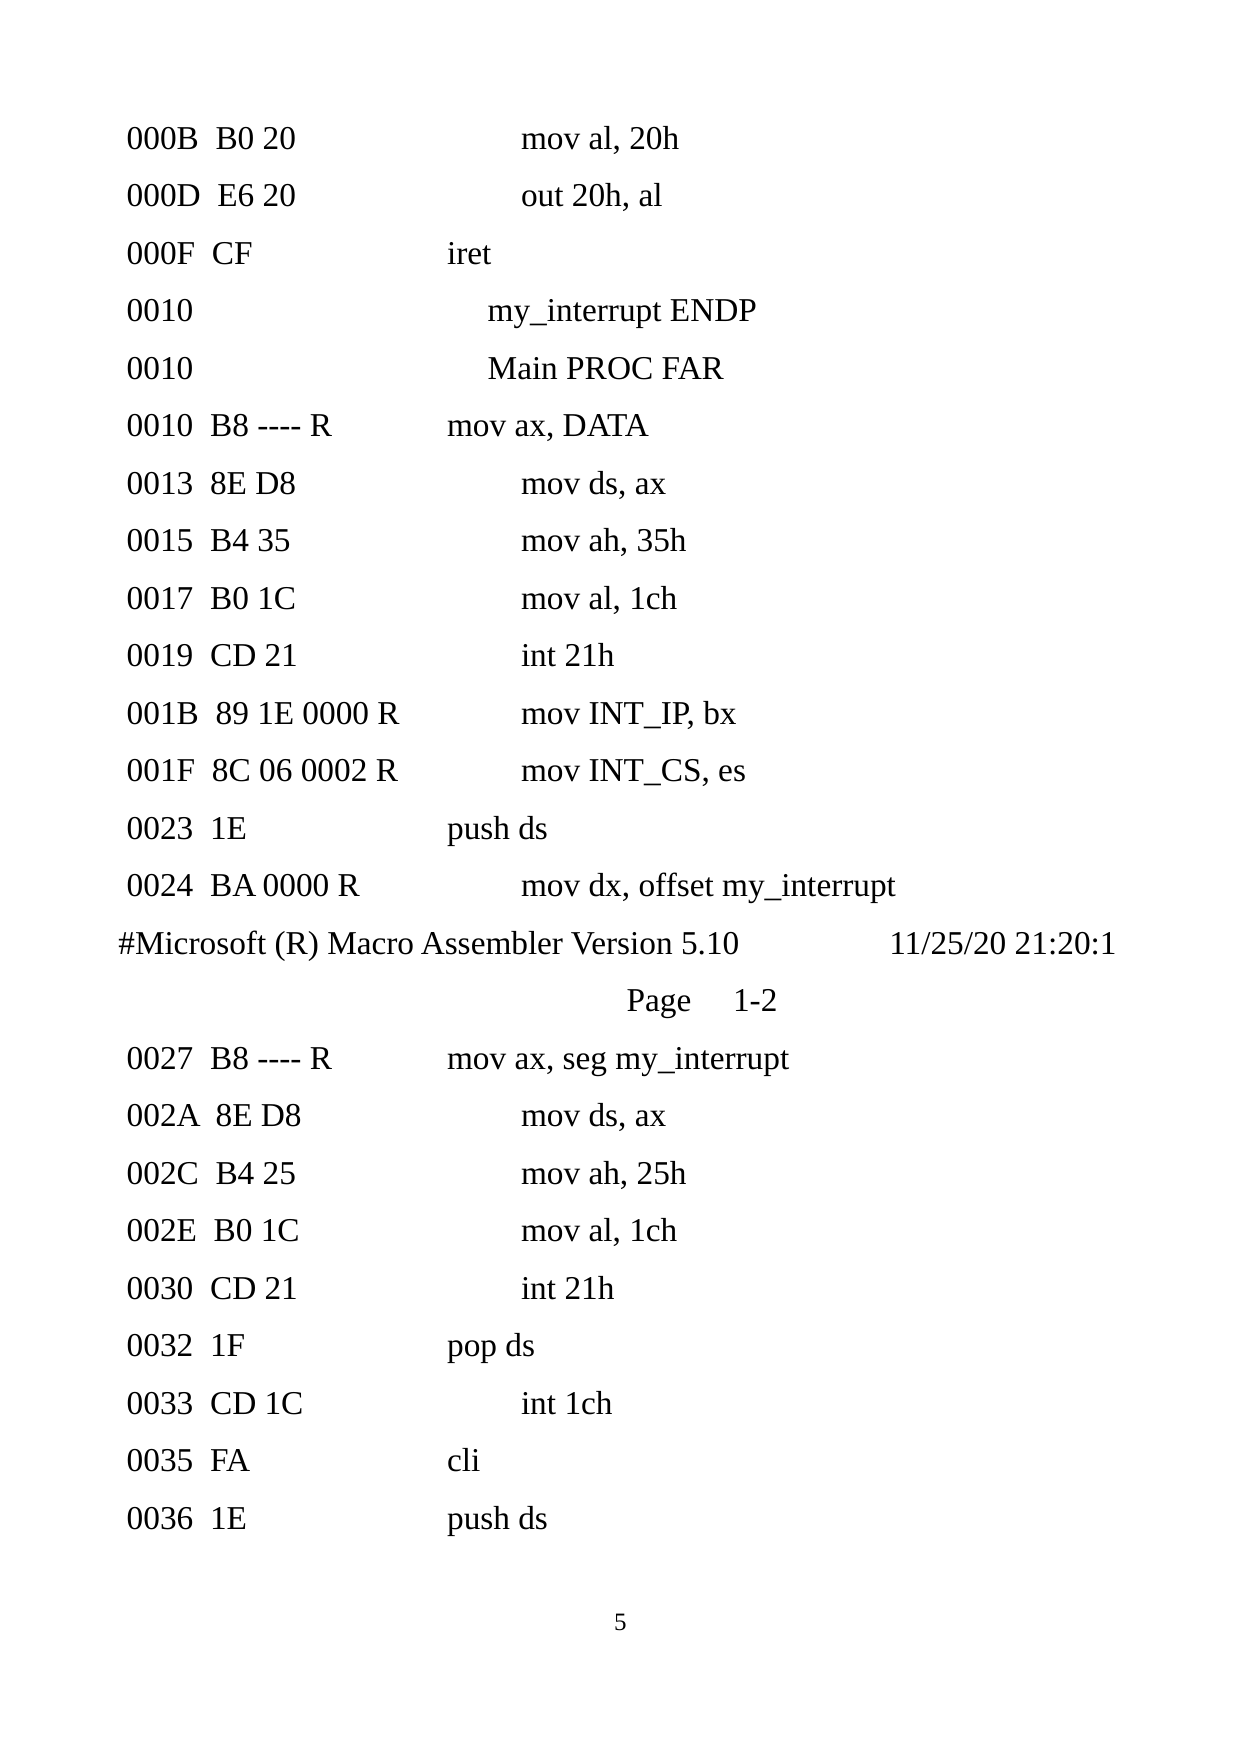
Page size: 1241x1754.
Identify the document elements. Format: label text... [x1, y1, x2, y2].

text 0030 CD 21 int 21h [118, 1268, 1122, 1306]
text 002A 8E D8 mov ds, ax [118, 1096, 1122, 1134]
text 0010 my_interrupt ENDP [118, 291, 1122, 329]
text 0010 Main PROC FAR [118, 348, 1122, 386]
text 0013 8E D8 mov ds, ax [118, 463, 1122, 501]
text 001B 89 1E 0000 R mov INT_IP, bx [118, 693, 1122, 731]
text 000B B0 20 mov al, 20h [118, 118, 1122, 156]
text 0027 B8 ---- R mov ax, seg my_interrupt [118, 1038, 1122, 1076]
text 0035 FA cli [118, 1441, 1122, 1479]
text 0032 1F pop ds [118, 1326, 1122, 1364]
text 000F CF iret [118, 233, 1122, 271]
text 0019 CD 21 int 21h [118, 636, 1122, 674]
text 0024 BA 0000 R mov dx, offset my_interrupt [118, 866, 1122, 904]
text 000D E6 20 out 20h, al [118, 176, 1122, 214]
text 0033 CD 1C int 1ch [118, 1383, 1122, 1421]
text 0036 1E push ds [118, 1498, 1122, 1536]
text 0017 B0 1C mov al, 1ch [118, 578, 1122, 616]
text 002E B0 1C mov al, 1ch [118, 1211, 1122, 1249]
text 0015 B4 35 mov ah, 35h [118, 521, 1122, 559]
text 001F 8C 06 0002 R mov INT_CS, es [118, 751, 1122, 789]
text 002C B4 25 mov ah, 25h [118, 1153, 1122, 1191]
text 0023 1E push ds [118, 808, 1122, 846]
text Page 1-2 [118, 981, 1122, 1019]
text #Microsoft (R) Macro Assembler Version 5.10 11/25/20 21:20:1 [118, 923, 1122, 961]
text 0010 B8 ---- R mov ax, DATA [118, 406, 1122, 444]
